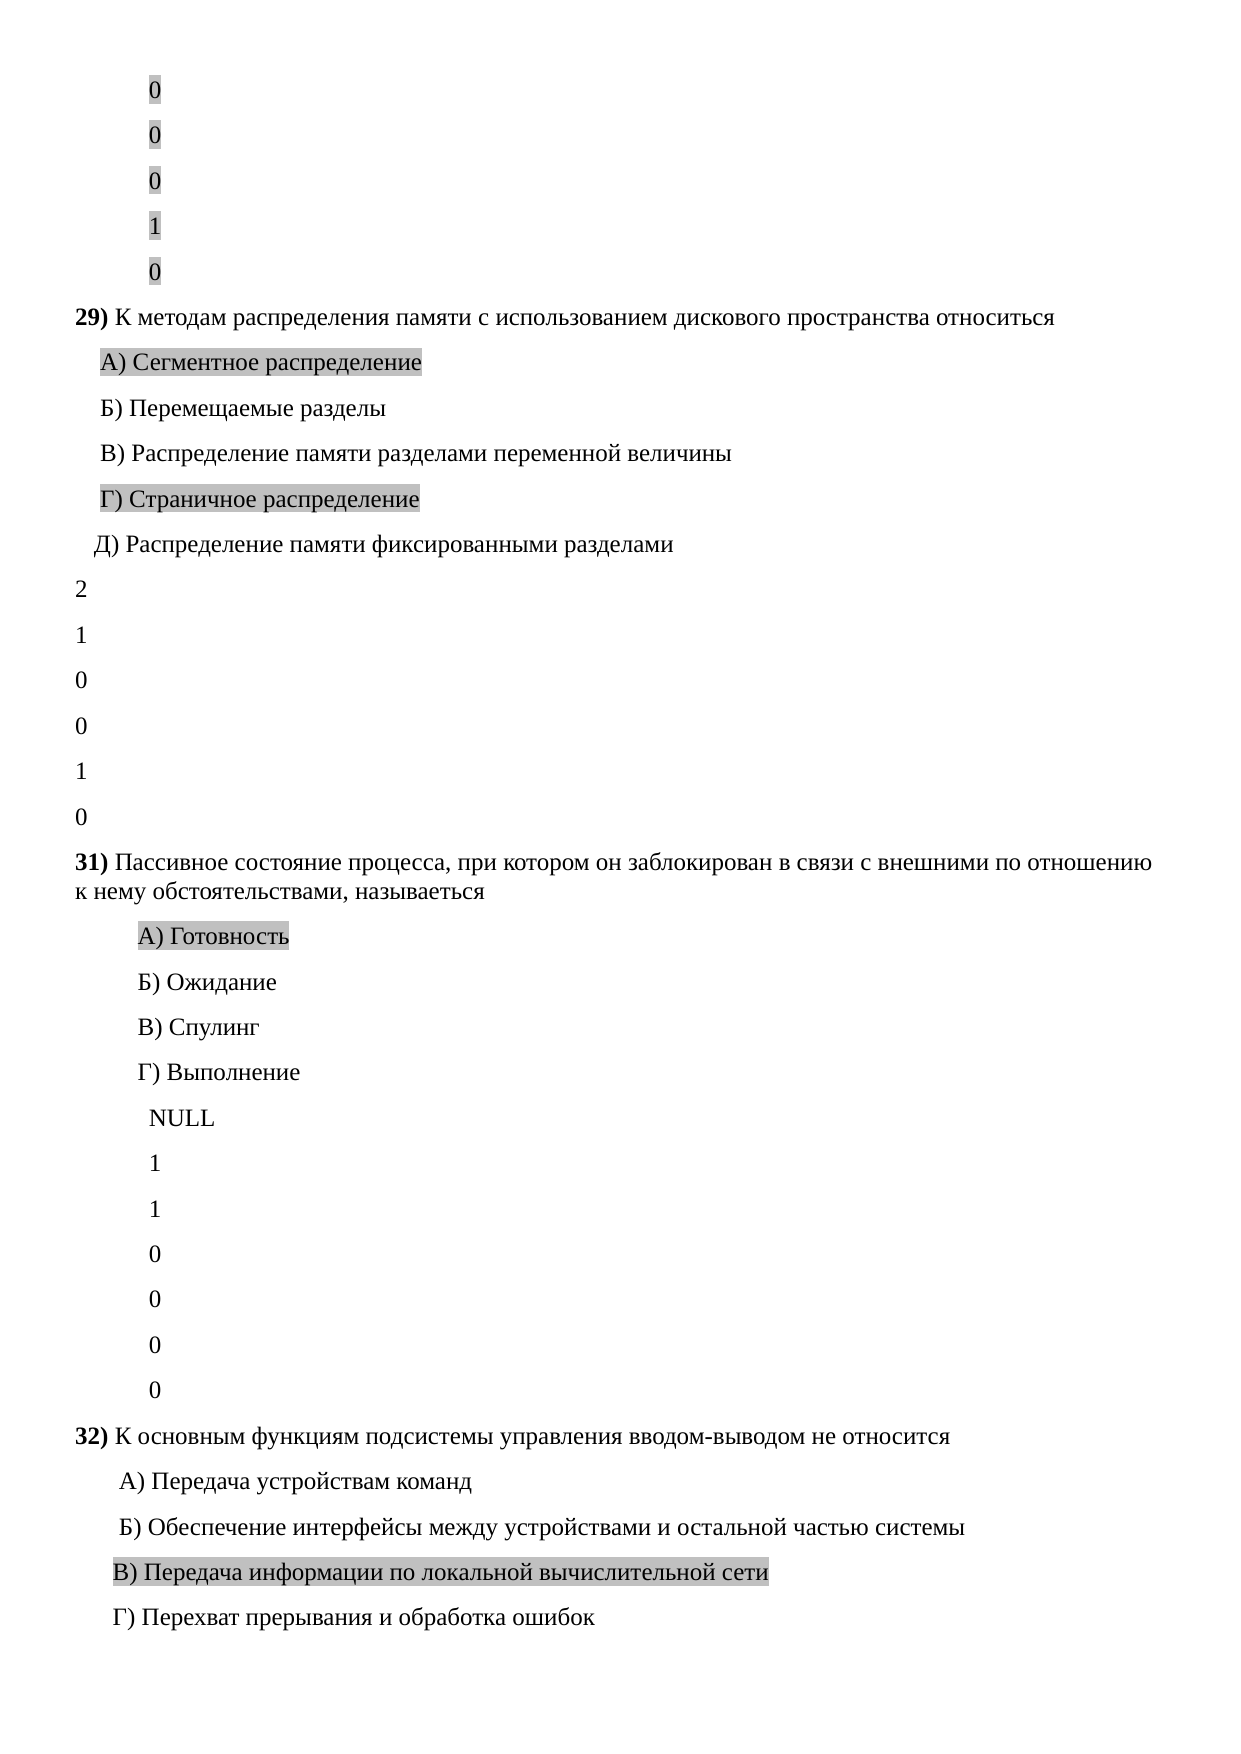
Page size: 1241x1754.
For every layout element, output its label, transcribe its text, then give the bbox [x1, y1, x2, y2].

text А) Сегментное распределение [75, 347, 1165, 376]
text А) Готовность [75, 921, 1165, 950]
text 31) Пассивное состояние процесса, при котором он заблокирован в связи с внешними по отношению к нему обстоятельствами, называеться [75, 847, 1165, 904]
text В) Распределение памяти разделами переменной величины [75, 438, 1165, 467]
text 0 [149, 166, 1165, 194]
text 32) К основным функциям подсистемы управления вводом-выводом не относится [75, 1421, 1165, 1449]
text 0 [149, 1330, 1165, 1359]
text Д) Распределение памяти фиксированными разделами [75, 529, 1165, 558]
text NULL [149, 1103, 1165, 1132]
text 0 [149, 1375, 1165, 1404]
text В) Передача информации по локальной вычислительной сети [75, 1557, 1165, 1586]
text 29) К методам распределения памяти с использованием дискового пространства относиться [75, 302, 1165, 331]
text 0 [149, 75, 1165, 104]
text 0 [149, 120, 1165, 149]
text 0 [75, 665, 1165, 694]
text 0 [149, 1284, 1165, 1313]
text Б) Обеспечение интерфейсы между устройствами и остальной частью системы [75, 1512, 1165, 1540]
text Б) Ожидание [75, 967, 1165, 995]
text 0 [149, 1239, 1165, 1268]
text Г) Страничное распределение [75, 484, 1165, 512]
text 1 [149, 1194, 1165, 1222]
text Г) Перехват прерывания и обработка ошибок [75, 1602, 1165, 1631]
text 1 [149, 211, 1165, 240]
text 0 [75, 711, 1165, 739]
text Г) Выполнение [75, 1057, 1165, 1086]
text 2 [75, 574, 1165, 603]
text В) Спулинг [75, 1012, 1165, 1041]
text А) Передача устройствам команд [75, 1466, 1165, 1495]
text 1 [149, 1148, 1165, 1177]
text 1 [75, 756, 1165, 785]
text 0 [75, 802, 1165, 830]
text Б) Перемещаемые разделы [75, 393, 1165, 422]
text 1 [75, 620, 1165, 649]
text 0 [149, 257, 1165, 285]
